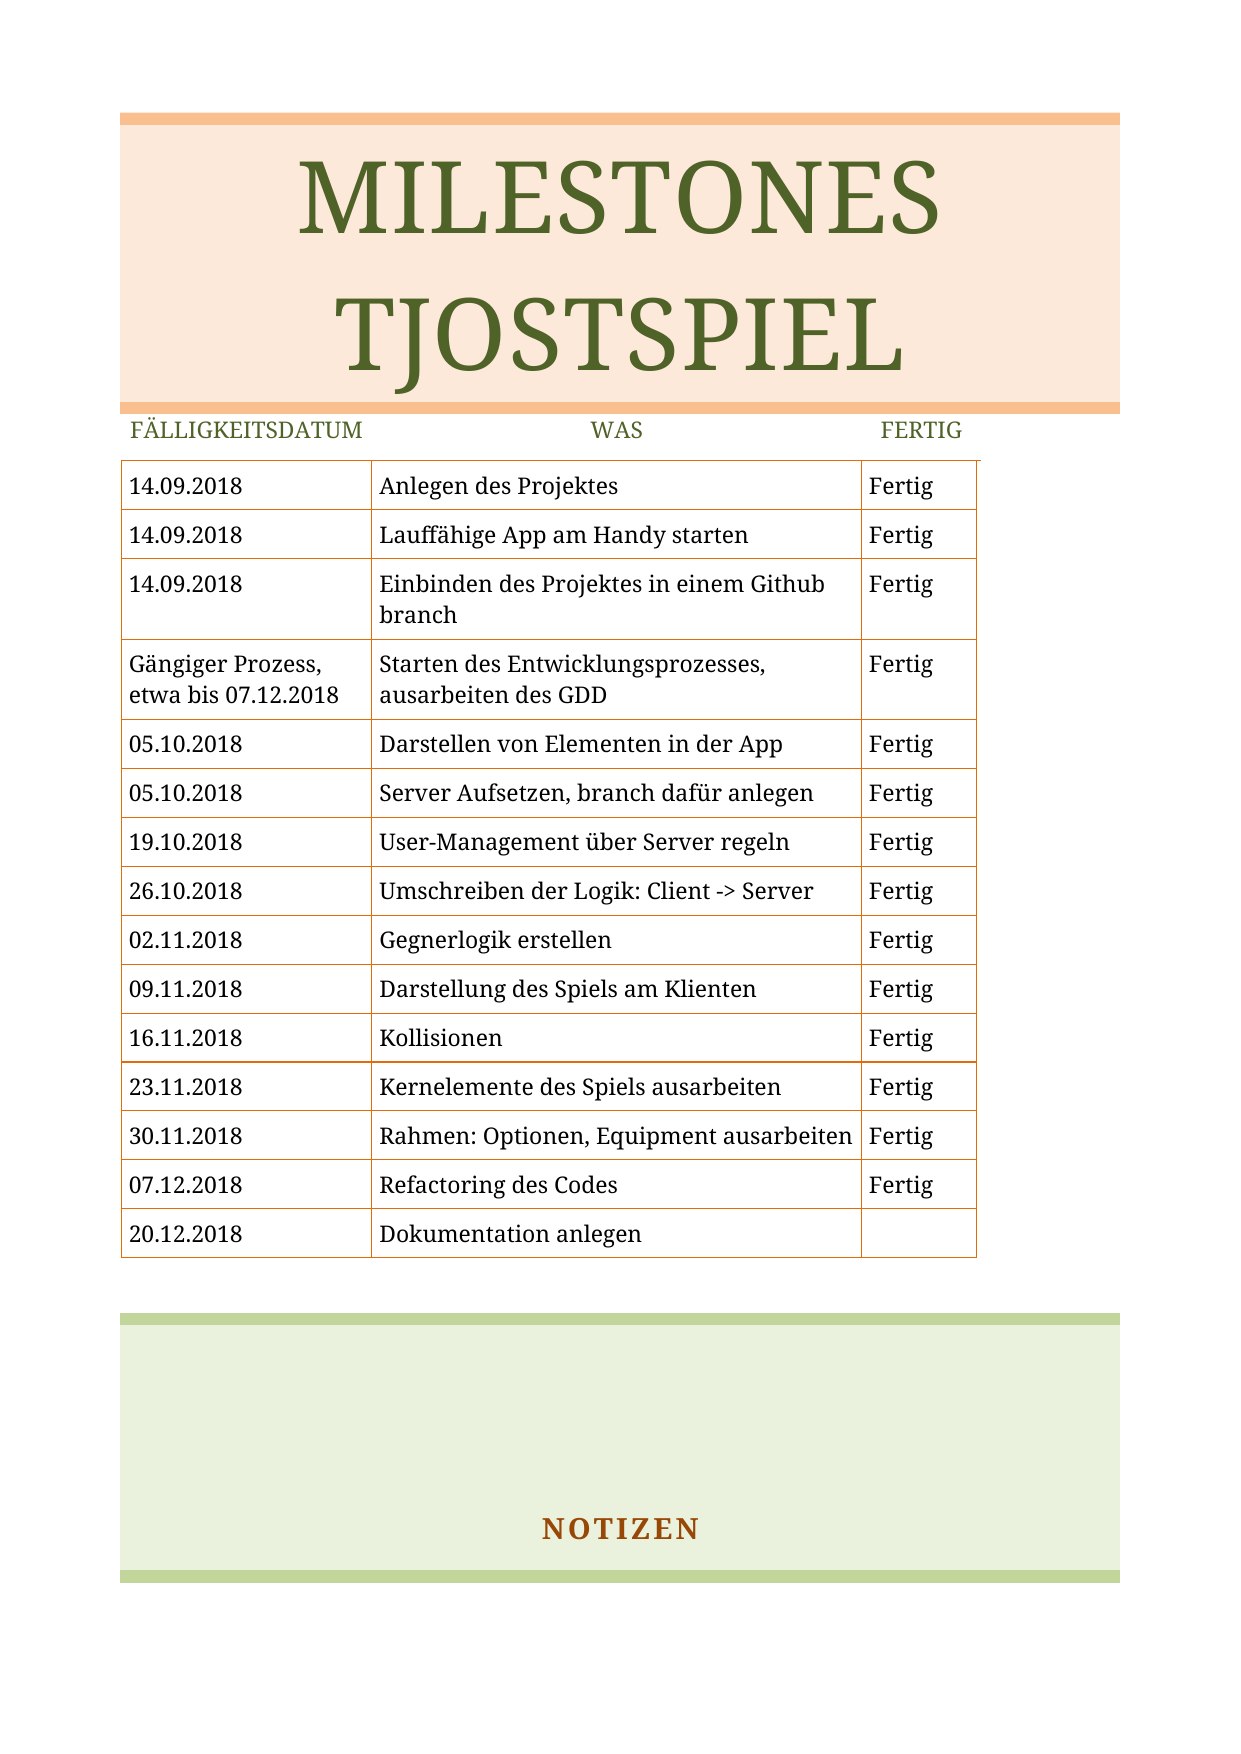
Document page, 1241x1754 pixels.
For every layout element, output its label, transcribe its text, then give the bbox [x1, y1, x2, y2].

table_cell 16.11.2018 [122, 1014, 371, 1061]
table_cell 30.11.2018 [122, 1111, 371, 1159]
table_cell Fertig [862, 720, 976, 768]
table_cell [977, 558, 981, 638]
table_cell Darstellung des Spiels am Klienten [372, 965, 861, 1012]
table_cell Dokumentation anlegen [372, 1209, 861, 1257]
table_cell Umschreiben der Logik: Client -> Server [372, 867, 861, 914]
table_cell 14.09.2018 [122, 461, 371, 509]
table_cell Rahmen: Optionen, Equipment ausarbeiten [372, 1111, 861, 1159]
table_cell [977, 1061, 981, 1110]
table_cell Fertig [862, 559, 976, 638]
table_header Fertig [861, 414, 981, 460]
table_cell Fertig [862, 769, 976, 817]
table_cell Fertig [862, 867, 976, 914]
table_header Was [372, 414, 861, 460]
table_cell 19.10.2018 [122, 818, 371, 866]
table_cell 09.11.2018 [122, 965, 371, 1012]
table_cell 07.12.2018 [122, 1160, 371, 1208]
table_cell 26.10.2018 [122, 867, 371, 914]
table_cell Fertig [862, 916, 976, 963]
table_cell Gängiger Prozess, etwa bis 07.12.2018 [122, 640, 371, 719]
table_cell Lauffähige App am Handy starten [372, 510, 861, 558]
table_cell Kollisionen [372, 1014, 861, 1061]
table_cell [977, 461, 981, 509]
table_cell [977, 817, 981, 866]
table_cell [977, 719, 981, 768]
table_cell 20.12.2018 [122, 1209, 371, 1257]
table_cell 23.11.2018 [122, 1063, 371, 1110]
table_cell 14.09.2018 [122, 559, 371, 638]
table_cell [977, 1159, 981, 1208]
table_cell Fertig [862, 1014, 976, 1061]
table_cell 02.11.2018 [122, 916, 371, 963]
table_cell [977, 509, 981, 558]
table_cell Fertig [862, 510, 976, 558]
table_cell Fertig [862, 965, 976, 1012]
table_cell [977, 964, 981, 1012]
table_cell Einbinden des Projektes in einem Github branch [372, 559, 861, 638]
table_cell Kernelemente des Spiels ausarbeiten [372, 1063, 861, 1110]
table_cell [977, 1208, 981, 1257]
table_cell User-Management über Server regeln [372, 818, 861, 866]
table_cell [977, 1013, 981, 1061]
table_cell Fertig [862, 1111, 976, 1159]
table_cell [977, 866, 981, 914]
table_cell 14.09.2018 [122, 510, 371, 558]
table_cell Darstellen von Elementen in der App [372, 720, 861, 768]
table_cell Anlegen des Projektes [372, 461, 861, 509]
table_cell 05.10.2018 [122, 769, 371, 817]
table_cell Gegnerlogik erstellen [372, 916, 861, 963]
table_cell Fertig [862, 1063, 976, 1110]
table_cell Server Aufsetzen, branch dafür anlegen [372, 769, 861, 817]
table_cell Fertig [862, 818, 976, 866]
table_cell [977, 1110, 981, 1159]
table_cell 05.10.2018 [122, 720, 371, 768]
table_cell Fertig [862, 461, 976, 509]
table_cell Fertig [862, 640, 976, 719]
table_cell [977, 639, 981, 719]
table_cell [977, 768, 981, 817]
table_cell Refactoring des Codes [372, 1160, 861, 1208]
table_cell [862, 1209, 976, 1257]
table_cell [977, 915, 981, 963]
table_header Fälligkeitsdatum [121, 414, 372, 460]
table_cell Fertig [862, 1160, 976, 1208]
table_cell Starten des Entwicklungsprozesses, ausarbeiten des GDD [372, 640, 861, 719]
